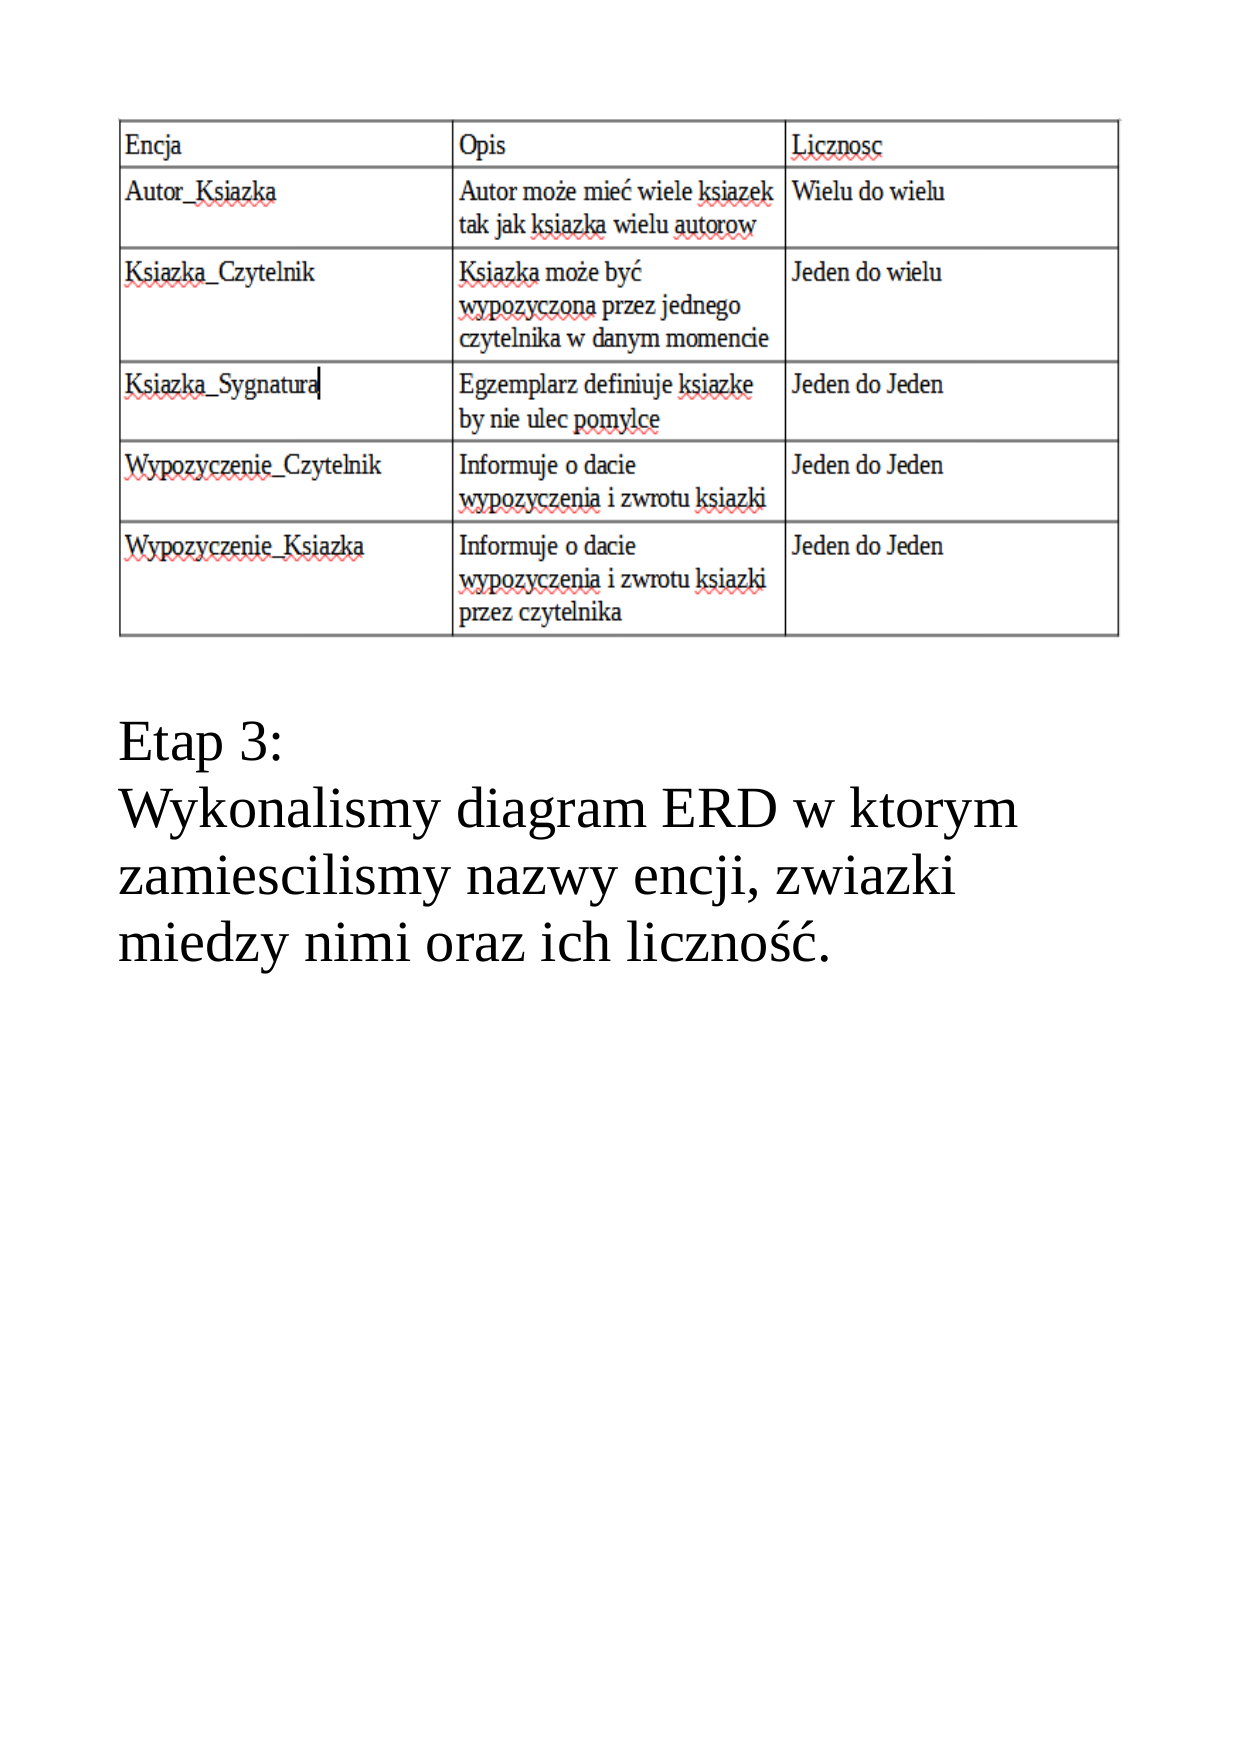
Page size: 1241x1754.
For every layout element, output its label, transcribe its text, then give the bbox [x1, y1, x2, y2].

picture [118, 118, 1122, 639]
text Wykonalismy diagram ERD w ktorym zamiescilismy nazwy encji, zwiazki miedzy nimi oraz ich liczność. [118, 773, 1122, 974]
text Etap 3: [118, 706, 1122, 773]
